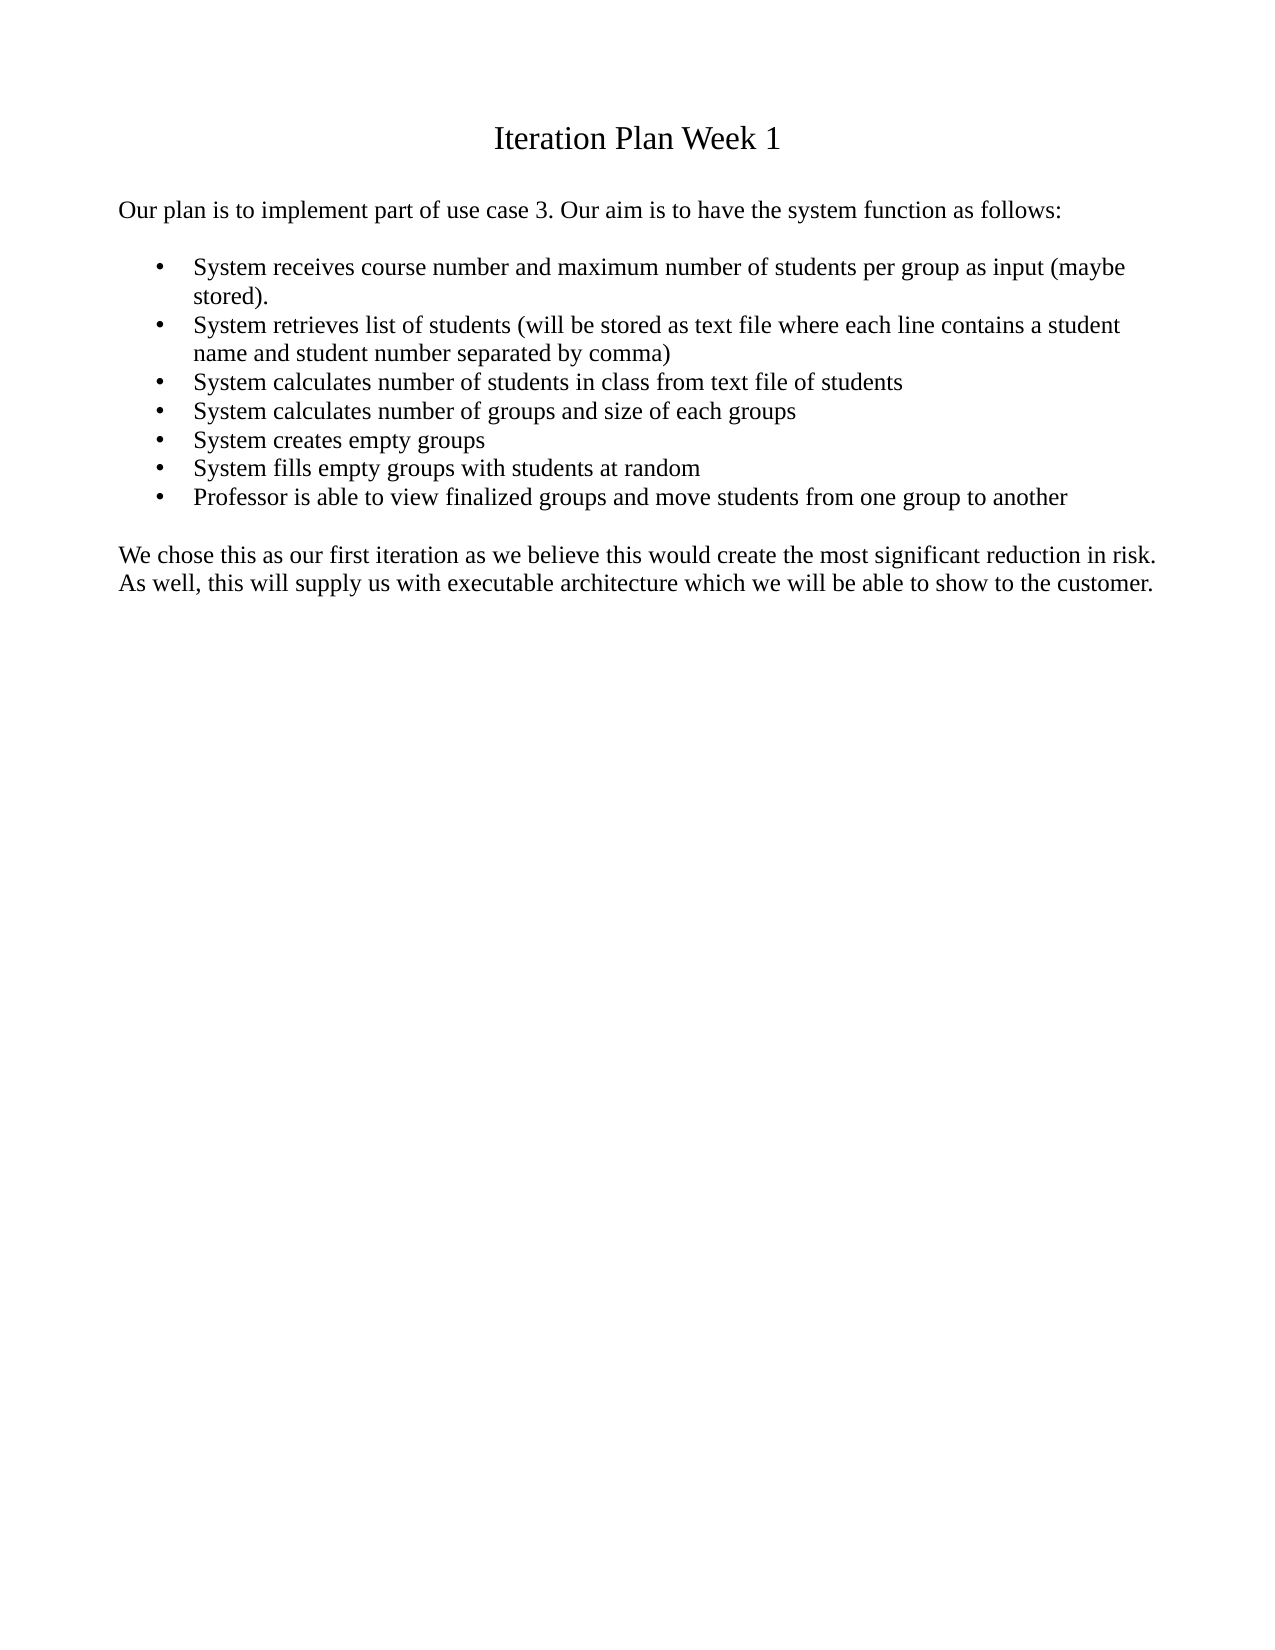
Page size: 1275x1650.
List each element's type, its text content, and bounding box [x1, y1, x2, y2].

list System calculates number of students in class from text file of students [156, 367, 1157, 396]
list System creates empty groups [156, 425, 1157, 453]
text Iteration Plan Week 1 [118, 118, 1157, 156]
text Our plan is to implement part of use case 3. Our aim is to have the system function as follows: [118, 195, 1157, 223]
list System fills empty groups with students at random [156, 453, 1157, 482]
list Professor is able to view finalized groups and move students from one group to another [156, 482, 1157, 511]
list System receives course number and maximum number of students per group as input (maybe stored). [156, 252, 1157, 310]
text We chose this as our first iteration as we believe this would create the most significant reduction in risk. As well, this will supply us with executable architecture which we will be able to show to the customer. [118, 540, 1157, 597]
list System calculates number of groups and size of each groups [156, 396, 1157, 425]
list System retrieves list of students (will be stored as text file where each line contains a student name and student number separated by comma) [156, 310, 1157, 367]
